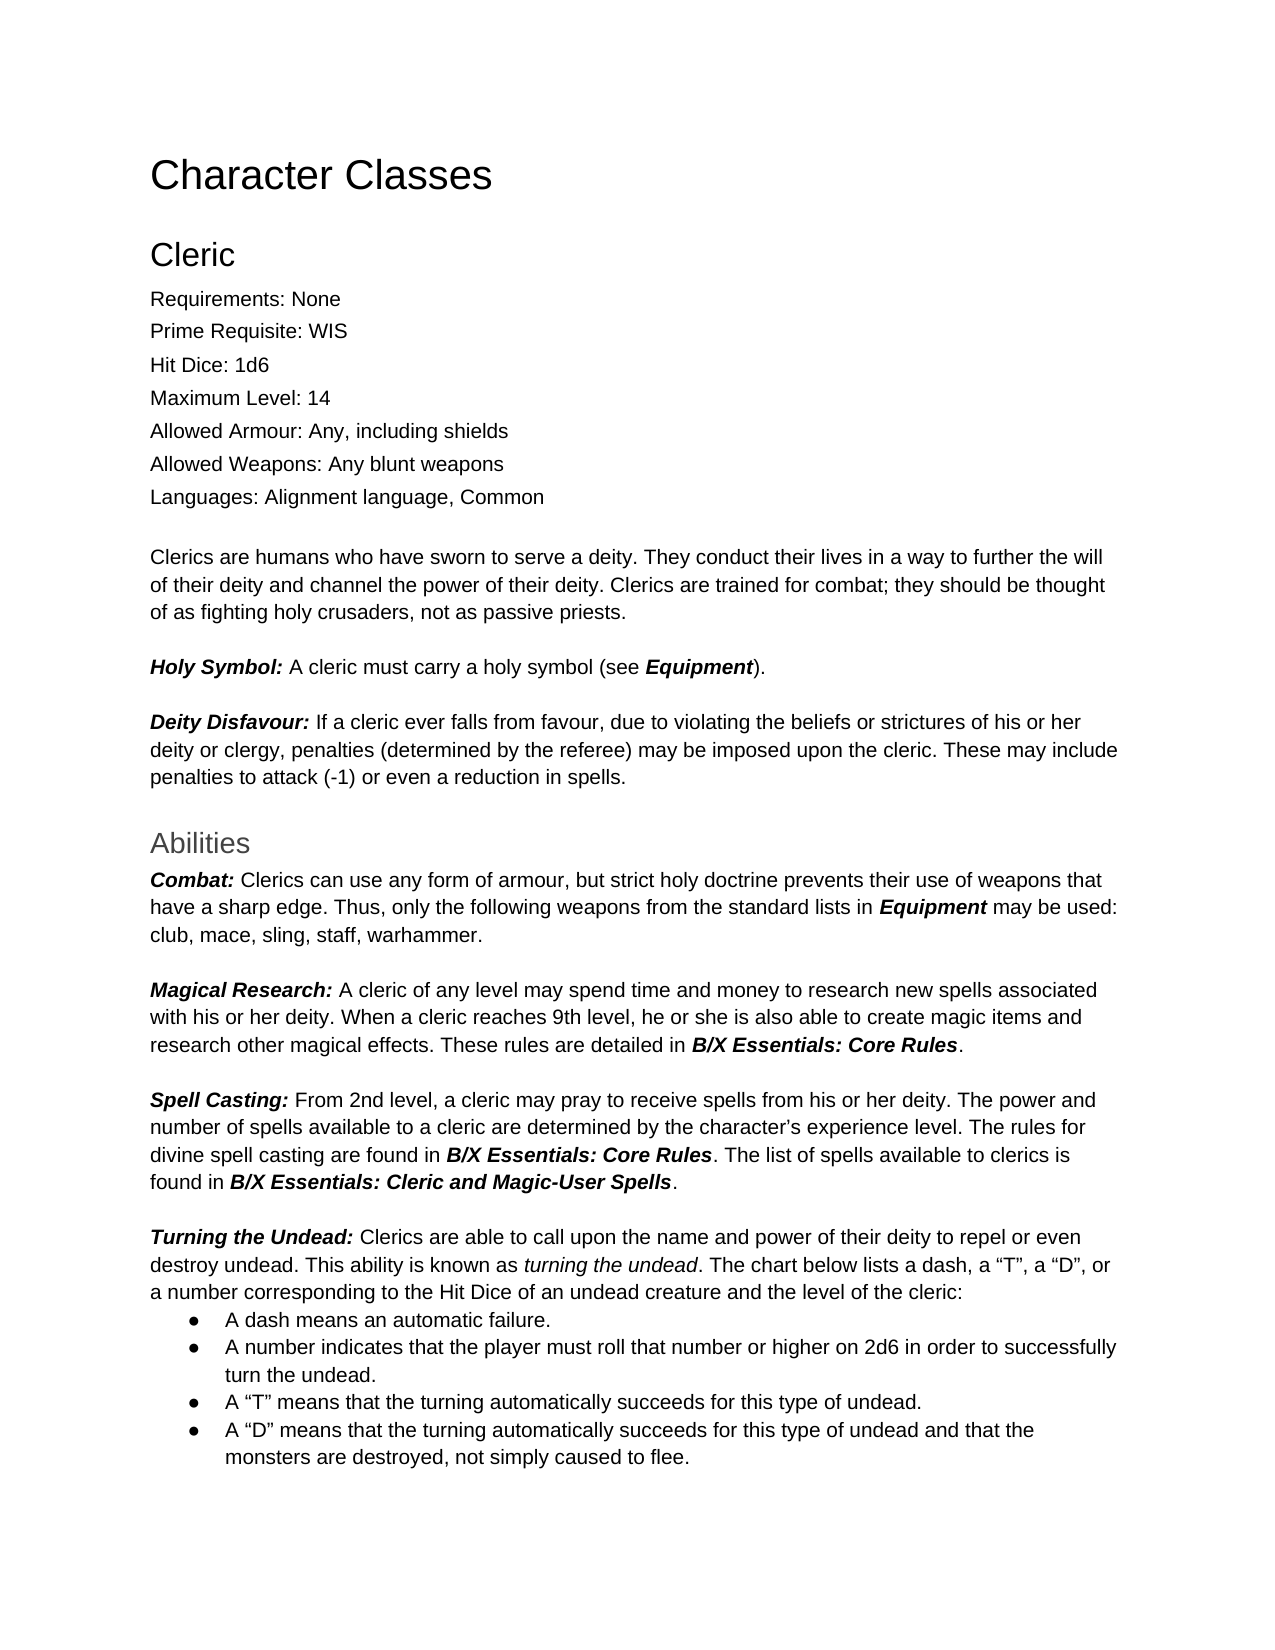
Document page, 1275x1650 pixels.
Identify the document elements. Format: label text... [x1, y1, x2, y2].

text Clerics are humans who have sworn to serve a deity. They conduct their lives in a way to further the will of their deity and channel the power of their deity. Clerics are trained for combat; they should be thought of as fighting holy crusaders, not as passive priests. [150, 545, 1125, 624]
text Deity Disfavour: If a cleric ever falls from favour, due to violating the beliefs or strictures of his or her deity or clergy, penalties (determined by the referee) may be imposed upon the cleric. These may include penalties to attack (-1) or even a reduction in spells. [150, 710, 1125, 789]
text Combat: Clerics can use any form of armour, but strict holy doctrine prevents their use of weapons that have a sharp edge. Thus, only the following weapons from the standard lists in Equipment may be used: club, mace, sling, staff, warhammer. [150, 868, 1125, 947]
list A “D” means that the turning automatically succeeds for this type of undead and that the monsters are destroyed, not simply caused to flee. [187, 1418, 1125, 1469]
list A dash means an automatic failure. [187, 1308, 1125, 1332]
subtitle Cleric [150, 235, 1125, 274]
text Requirements: None [150, 286, 1125, 310]
subtitle Character Classes [150, 150, 1125, 198]
text Maximum Level: 14 [150, 385, 1125, 409]
text Magical Research: A cleric of any level may spend time and money to research new spells associated with his or her deity. When a cleric reaches 9th level, he or she is also able to create magic items and research other magical effects. These rules are detailed in B/X Essentials: Core Rules. [150, 978, 1125, 1057]
subtitle Abilities [150, 826, 1125, 859]
list A “T” means that the turning automatically succeeds for this type of undead. [187, 1390, 1125, 1414]
text Holy Symbol: A cleric must carry a holy symbol (see Equipment). [150, 655, 1125, 679]
text Allowed Weapons: Any blunt weapons [150, 451, 1125, 475]
text Turning the Undead: Clerics are able to call upon the name and power of their deity to repel or even destroy undead. This ability is known as turning the undead. The chart below lists a dash, a “T”, a “D”, or a number corresponding to the Hit Dice of an undead creature and the level of the cleric: [150, 1225, 1125, 1304]
text Prime Requisite: WIS [150, 319, 1125, 343]
text Hit Dice: 1d6 [150, 352, 1125, 376]
text Spell Casting: From 2nd level, a cleric may pray to receive spells from his or her deity. The power and number of spells available to a cleric are determined by the character’s experience level. The rules for divine spell casting are found in B/X Essentials: Core Rules. The list of spells available to clerics is found in B/X Essentials: Cleric and Magic-User Spells. [150, 1088, 1125, 1194]
text Languages: Alignment language, Common [150, 484, 1125, 508]
text Allowed Armour: Any, including shields [150, 418, 1125, 442]
list A number indicates that the player must roll that number or higher on 2d6 in order to successfully turn the undead. [187, 1335, 1125, 1387]
